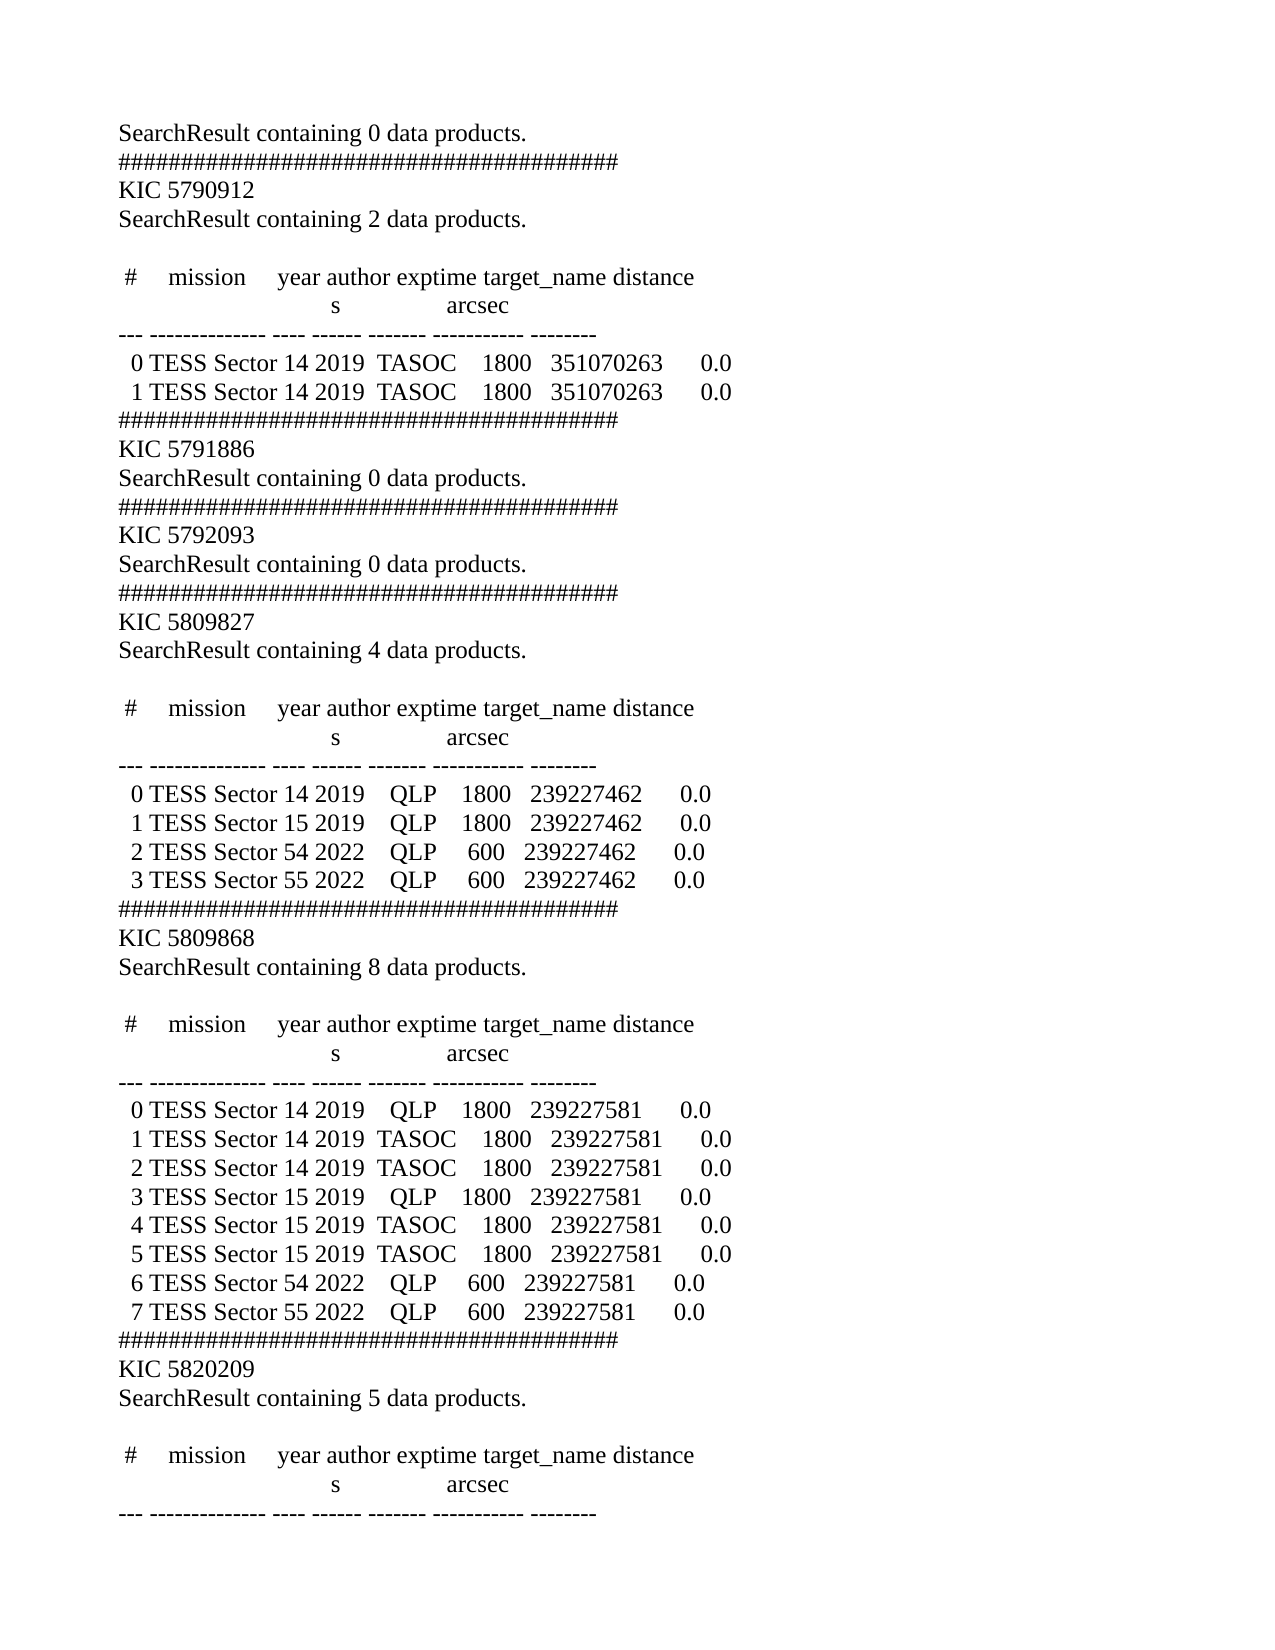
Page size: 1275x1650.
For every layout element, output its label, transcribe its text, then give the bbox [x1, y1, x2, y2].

text ######################################## [118, 492, 1157, 521]
text SearchResult containing 4 data products. [118, 636, 1157, 664]
text 0 TESS Sector 14 2019 TASOC 1800 351070263 0.0 [118, 348, 1157, 377]
text KIC 5790912 [118, 176, 1157, 204]
text 2 TESS Sector 14 2019 TASOC 1800 239227581 0.0 [118, 1153, 1157, 1182]
text --- -------------- ---- ------ ------- ----------- -------- [118, 1067, 1157, 1096]
text KIC 5809827 [118, 607, 1157, 636]
text ######################################## [118, 578, 1157, 607]
text --- -------------- ---- ------ ------- ----------- -------- [118, 1498, 1157, 1527]
text SearchResult containing 0 data products. [118, 463, 1157, 492]
text 6 TESS Sector 54 2022 QLP 600 239227581 0.0 [118, 1268, 1157, 1297]
text 0 TESS Sector 14 2019 QLP 1800 239227462 0.0 [118, 779, 1157, 808]
text 0 TESS Sector 14 2019 QLP 1800 239227581 0.0 [118, 1096, 1157, 1124]
text 1 TESS Sector 15 2019 QLP 1800 239227462 0.0 [118, 808, 1157, 837]
text KIC 5820209 [118, 1354, 1157, 1383]
text s arcsec [118, 722, 1157, 751]
text SearchResult containing 5 data products. [118, 1383, 1157, 1412]
text # mission year author exptime target_name distance [118, 693, 1157, 722]
text KIC 5809868 [118, 923, 1157, 952]
text 3 TESS Sector 55 2022 QLP 600 239227462 0.0 [118, 866, 1157, 894]
text KIC 5791886 [118, 434, 1157, 463]
text SearchResult containing 0 data products. [118, 118, 1157, 147]
text 2 TESS Sector 54 2022 QLP 600 239227462 0.0 [118, 837, 1157, 866]
text 5 TESS Sector 15 2019 TASOC 1800 239227581 0.0 [118, 1239, 1157, 1268]
text --- -------------- ---- ------ ------- ----------- -------- [118, 751, 1157, 779]
text SearchResult containing 2 data products. [118, 204, 1157, 233]
text 1 TESS Sector 14 2019 TASOC 1800 239227581 0.0 [118, 1124, 1157, 1153]
text 1 TESS Sector 14 2019 TASOC 1800 351070263 0.0 [118, 377, 1157, 406]
text --- -------------- ---- ------ ------- ----------- -------- [118, 319, 1157, 348]
text ######################################## [118, 147, 1157, 176]
text s arcsec [118, 1038, 1157, 1067]
text ######################################## [118, 406, 1157, 434]
text 3 TESS Sector 15 2019 QLP 1800 239227581 0.0 [118, 1182, 1157, 1211]
text s arcsec [118, 291, 1157, 319]
text 7 TESS Sector 55 2022 QLP 600 239227581 0.0 [118, 1297, 1157, 1326]
text SearchResult containing 8 data products. [118, 952, 1157, 981]
text s arcsec [118, 1469, 1157, 1498]
text # mission year author exptime target_name distance [118, 262, 1157, 291]
text KIC 5792093 [118, 521, 1157, 549]
text # mission year author exptime target_name distance [118, 1009, 1157, 1038]
text 4 TESS Sector 15 2019 TASOC 1800 239227581 0.0 [118, 1211, 1157, 1239]
text ######################################## [118, 894, 1157, 923]
text SearchResult containing 0 data products. [118, 549, 1157, 578]
text # mission year author exptime target_name distance [118, 1441, 1157, 1469]
text ######################################## [118, 1326, 1157, 1354]
